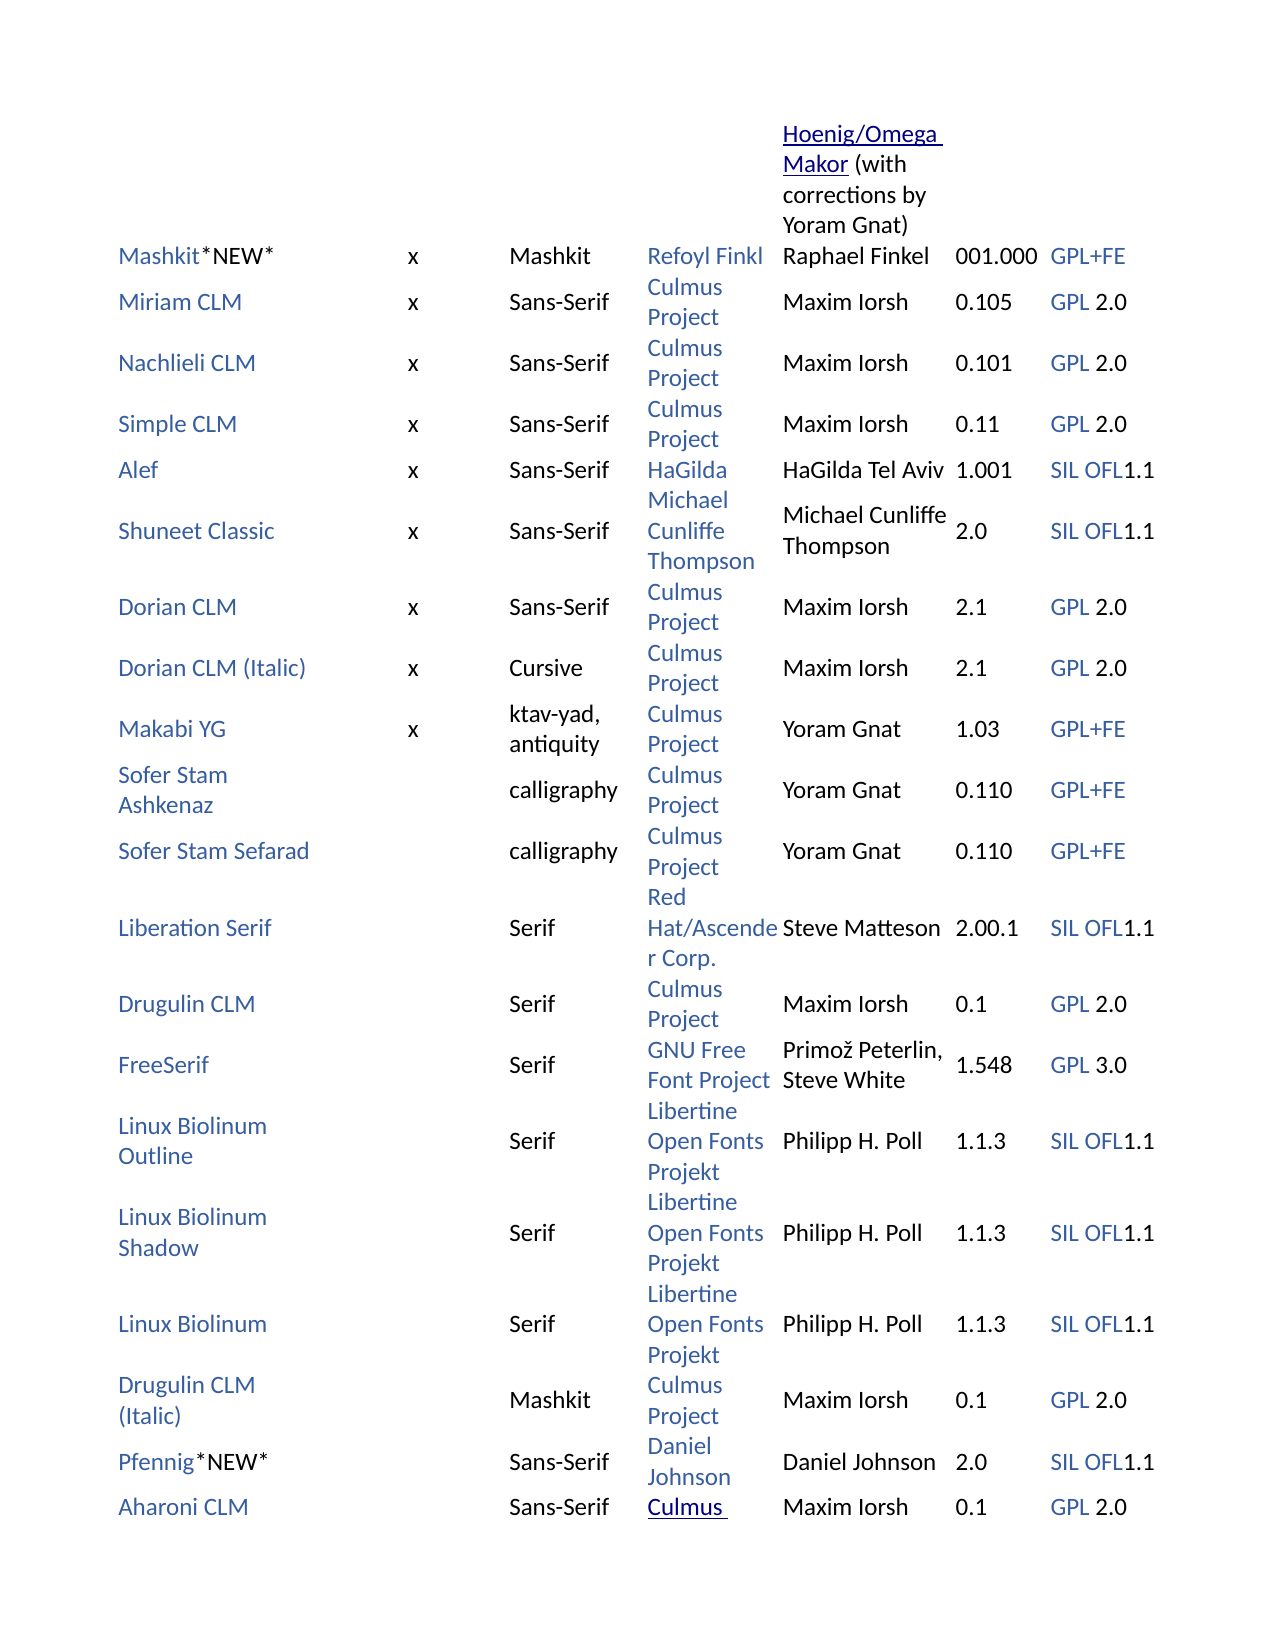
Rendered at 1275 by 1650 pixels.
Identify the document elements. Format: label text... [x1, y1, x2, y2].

table_cell Steve Matteson [783, 881, 955, 973]
table_cell 2.00.1 [955, 881, 1050, 973]
table_cell Sans-Serif [509, 454, 647, 484]
table_cell Cursive [509, 637, 647, 698]
table_cell Shuneet Classic [118, 484, 310, 576]
table_cell HaGilda Tel Aviv [783, 454, 955, 484]
table_cell “Rashi script” [509, 118, 647, 240]
table_cell Culmus Project [648, 973, 783, 1034]
table_cell Linux Biolinum Shadow [118, 1186, 310, 1278]
table_cell Maxim Iorsh [783, 271, 955, 332]
table_cell Sans-Serif [509, 1492, 647, 1522]
table_cell Liberation Serif [118, 881, 310, 973]
table_cell Philipp H. Poll [783, 1278, 955, 1369]
table_cell calligraphy [509, 820, 647, 881]
table_cell [310, 1370, 408, 1431]
table_cell [408, 1431, 509, 1492]
table_cell Makabi YG [118, 698, 310, 759]
table_cell [310, 1186, 408, 1278]
table_cell Culmus Project [648, 698, 783, 759]
table_cell [310, 271, 408, 332]
table_cell [955, 118, 1050, 240]
table_cell Serif [509, 973, 647, 1034]
table_cell Maxim Iorsh [783, 1370, 955, 1431]
table_cell [118, 118, 310, 240]
table_cell 0.1 [955, 973, 1050, 1034]
table_cell [408, 881, 509, 973]
table_cell Maxim Iorsh [783, 393, 955, 454]
table_cell [408, 1492, 509, 1522]
table_cell [310, 637, 408, 698]
table_cell Philipp H. Poll [783, 1095, 955, 1186]
table_cell ktav-yad, antiquity [509, 698, 647, 759]
table_cell GPL 2.0 [1050, 332, 1157, 393]
table_cell 1.548 [955, 1034, 1050, 1095]
table_cell Culmus Project [648, 271, 783, 332]
table_cell GPL 2.0 [1050, 973, 1157, 1034]
table_cell Maxim Iorsh [783, 973, 955, 1034]
table_cell 2.0 [955, 1431, 1050, 1492]
table_cell [408, 820, 509, 881]
table_cell 2.1 [955, 576, 1050, 637]
table_cell Serif [509, 1186, 647, 1278]
table_cell [310, 576, 408, 637]
table_cell Mashkit [509, 1370, 647, 1431]
table_cell 0.1 [955, 1370, 1050, 1431]
table_cell Simple CLM [118, 393, 310, 454]
table_cell Dorian CLM [118, 576, 310, 637]
table_cell Michael Cunliffe Thompson [783, 484, 955, 576]
table_cell Sans-Serif [509, 271, 647, 332]
table_cell 0.11 [955, 393, 1050, 454]
table_cell [408, 1186, 509, 1278]
table_cell [408, 759, 509, 820]
table_cell [408, 1278, 509, 1369]
table_cell 0.110 [955, 759, 1050, 820]
table_cell [310, 698, 408, 759]
table_cell [310, 118, 408, 240]
table_cell [1050, 118, 1157, 240]
table_cell Culmus [648, 1492, 783, 1522]
table_cell Refoyl Finkl [648, 240, 783, 271]
table_cell [408, 1370, 509, 1431]
table_cell Libertine Open Fonts Projekt [648, 1186, 783, 1278]
table_cell GPL 2.0 [1050, 1370, 1157, 1431]
table_cell [310, 881, 408, 973]
table_cell Serif [509, 1034, 647, 1095]
table_cell SIL OFL1.1 [1050, 1431, 1157, 1492]
table_cell Culmus Project [648, 1370, 783, 1431]
table_cell Culmus Project [648, 332, 783, 393]
table_cell [310, 1278, 408, 1369]
table_cell Libertine Open Fonts Projekt [648, 1095, 783, 1186]
table_cell Maxim Iorsh [783, 332, 955, 393]
table_cell Raphael Finkel [783, 240, 955, 271]
table_cell SIL OFL1.1 [1050, 454, 1157, 484]
table_cell Drugulin CLM [118, 973, 310, 1034]
table_cell Mekorot [648, 118, 783, 240]
table_cell Sofer Stam Ashkenaz [118, 759, 310, 820]
table_cell Aharoni CLM [118, 1492, 310, 1522]
table_cell Sofer Stam Sefarad [118, 820, 310, 881]
table_cell [310, 332, 408, 393]
table_cell Maxim Iorsh [783, 576, 955, 637]
table_cell GNU Free Font Project [648, 1034, 783, 1095]
table_cell Culmus Project [648, 393, 783, 454]
table_cell x [408, 484, 509, 576]
table_cell GPL+FE [1050, 240, 1157, 271]
table_cell Sans-Serif [509, 484, 647, 576]
table_cell GPL+FE [1050, 759, 1157, 820]
table_cell Red Hat/Ascender Corp. [648, 881, 783, 973]
table_cell 0.101 [955, 332, 1050, 393]
table_cell HaGilda [648, 454, 783, 484]
table_cell [310, 973, 408, 1034]
table_cell GPL+FE [1050, 698, 1157, 759]
table_cell x [408, 637, 509, 698]
table_cell FreeSerif [118, 1034, 310, 1095]
table_cell GPL 2.0 [1050, 1492, 1157, 1522]
table_cell Culmus Project [648, 820, 783, 881]
table_cell Pfennig*NEW* [118, 1431, 310, 1492]
table_cell Culmus Project [648, 637, 783, 698]
table_cell [310, 454, 408, 484]
table_cell SIL OFL1.1 [1050, 484, 1157, 576]
table_cell Daniel Johnson [648, 1431, 783, 1492]
table_cell Culmus Project [648, 759, 783, 820]
table_cell GPL 2.0 [1050, 576, 1157, 637]
table_cell 0.105 [955, 271, 1050, 332]
table_cell Serif [509, 1278, 647, 1369]
table_cell 1.001 [955, 454, 1050, 484]
table_cell [310, 1431, 408, 1492]
table_cell GPL 3.0 [1050, 1034, 1157, 1095]
table_cell Maxim Iorsh [783, 1492, 955, 1522]
table_cell Maxim Iorsh [783, 637, 955, 698]
table_cell Serif [509, 1095, 647, 1186]
table_cell GPL+FE [1050, 820, 1157, 881]
table_cell SIL OFL1.1 [1050, 1095, 1157, 1186]
table_cell Dorian CLM (Italic) [118, 637, 310, 698]
table_cell Yoram Gnat [783, 820, 955, 881]
table_cell 1.1.3 [955, 1278, 1050, 1369]
table_cell Serif [509, 881, 647, 973]
table_cell [408, 973, 509, 1034]
table_cell GPL 2.0 [1050, 393, 1157, 454]
table_cell Mashkit*NEW* [118, 240, 310, 271]
table_cell [310, 1095, 408, 1186]
table_cell [408, 1034, 509, 1095]
table_cell Yoram Gnat [783, 698, 955, 759]
table_cell 1.1.3 [955, 1095, 1050, 1186]
table_cell Linux Biolinum Outline [118, 1095, 310, 1186]
table_cell 1.03 [955, 698, 1050, 759]
table_cell Culmus Project [648, 576, 783, 637]
table_cell [310, 1492, 408, 1522]
table_cell Daniel Johnson [783, 1431, 955, 1492]
table_cell [310, 484, 408, 576]
table_cell [310, 1034, 408, 1095]
table_cell Drugulin CLM (Italic) [118, 1370, 310, 1431]
table_cell [408, 1095, 509, 1186]
table_cell 2.1 [955, 637, 1050, 698]
table_cell SIL OFL1.1 [1050, 1278, 1157, 1369]
table_cell Yoram Gnat [783, 759, 955, 820]
table_cell x [408, 576, 509, 637]
table_cell [310, 240, 408, 271]
table_cell x [408, 393, 509, 454]
table_cell Michael Cunliffe Thompson [648, 484, 783, 576]
table_cell Sans-Serif [509, 1431, 647, 1492]
table_cell 0.1 [955, 1492, 1050, 1522]
table_cell Sans-Serif [509, 576, 647, 637]
table_cell [408, 118, 509, 240]
table_cell [310, 820, 408, 881]
table_cell Primož Peterlin, Steve White [783, 1034, 955, 1095]
table_cell Hoenig/Omega Makor (with corrections by Yoram Gnat) [783, 118, 955, 240]
table_cell x [408, 332, 509, 393]
table_cell x [408, 454, 509, 484]
table_cell x [408, 240, 509, 271]
table_cell GPL 2.0 [1050, 637, 1157, 698]
table_cell [310, 759, 408, 820]
table_cell 0.110 [955, 820, 1050, 881]
table_cell SIL OFL1.1 [1050, 1186, 1157, 1278]
table_cell Mashkit [509, 240, 647, 271]
table_cell Sans-Serif [509, 332, 647, 393]
table_cell Miriam CLM [118, 271, 310, 332]
table_cell x [408, 271, 509, 332]
table_cell GPL 2.0 [1050, 271, 1157, 332]
table_cell calligraphy [509, 759, 647, 820]
table_cell Libertine Open Fonts Projekt [648, 1278, 783, 1369]
table_cell x [408, 698, 509, 759]
table_cell Alef [118, 454, 310, 484]
table_cell Sans-Serif [509, 393, 647, 454]
table_cell 2.0 [955, 484, 1050, 576]
table_cell Nachlieli CLM [118, 332, 310, 393]
table_cell [310, 393, 408, 454]
table_cell Linux Biolinum [118, 1278, 310, 1369]
table_cell Philipp H. Poll [783, 1186, 955, 1278]
table_cell SIL OFL1.1 [1050, 881, 1157, 973]
table_cell 001.000 [955, 240, 1050, 271]
table_cell 1.1.3 [955, 1186, 1050, 1278]
